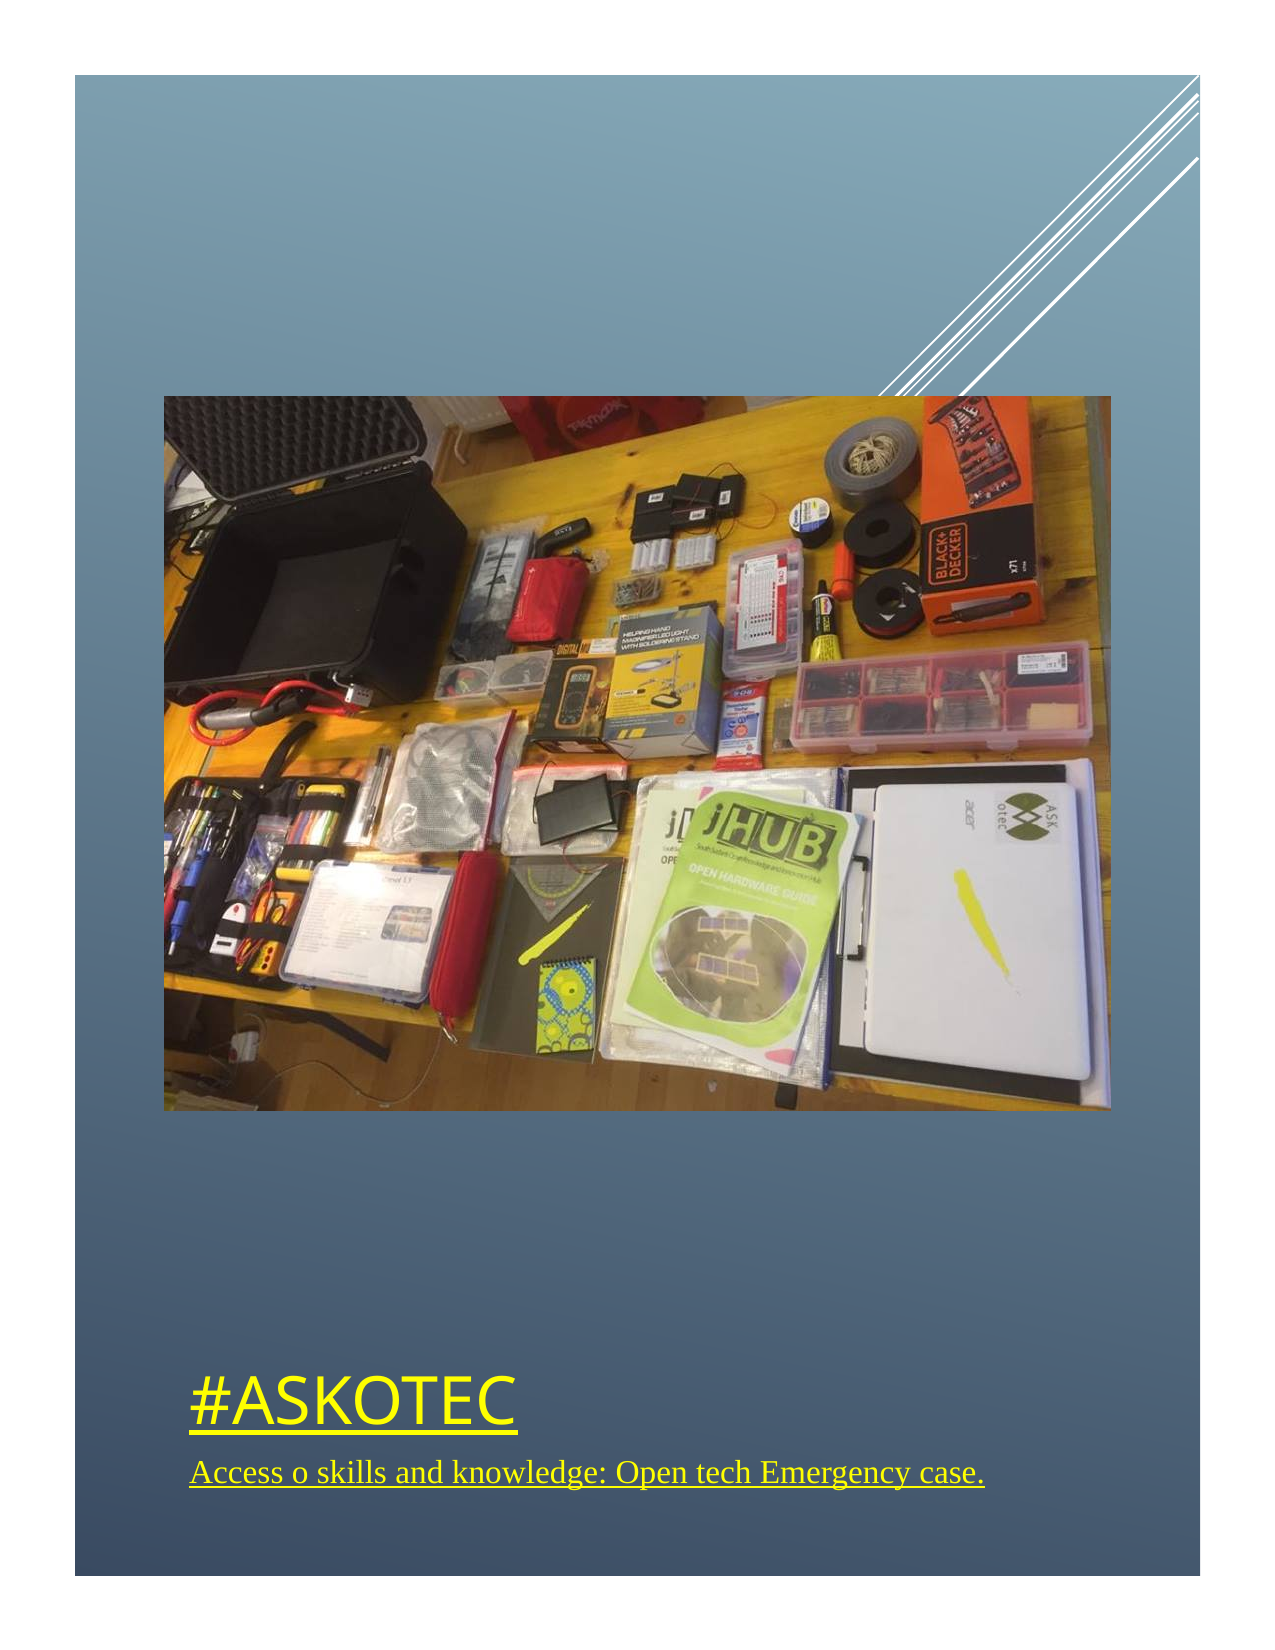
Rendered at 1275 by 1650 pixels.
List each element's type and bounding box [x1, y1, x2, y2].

picture [164, 396, 1111, 1111]
